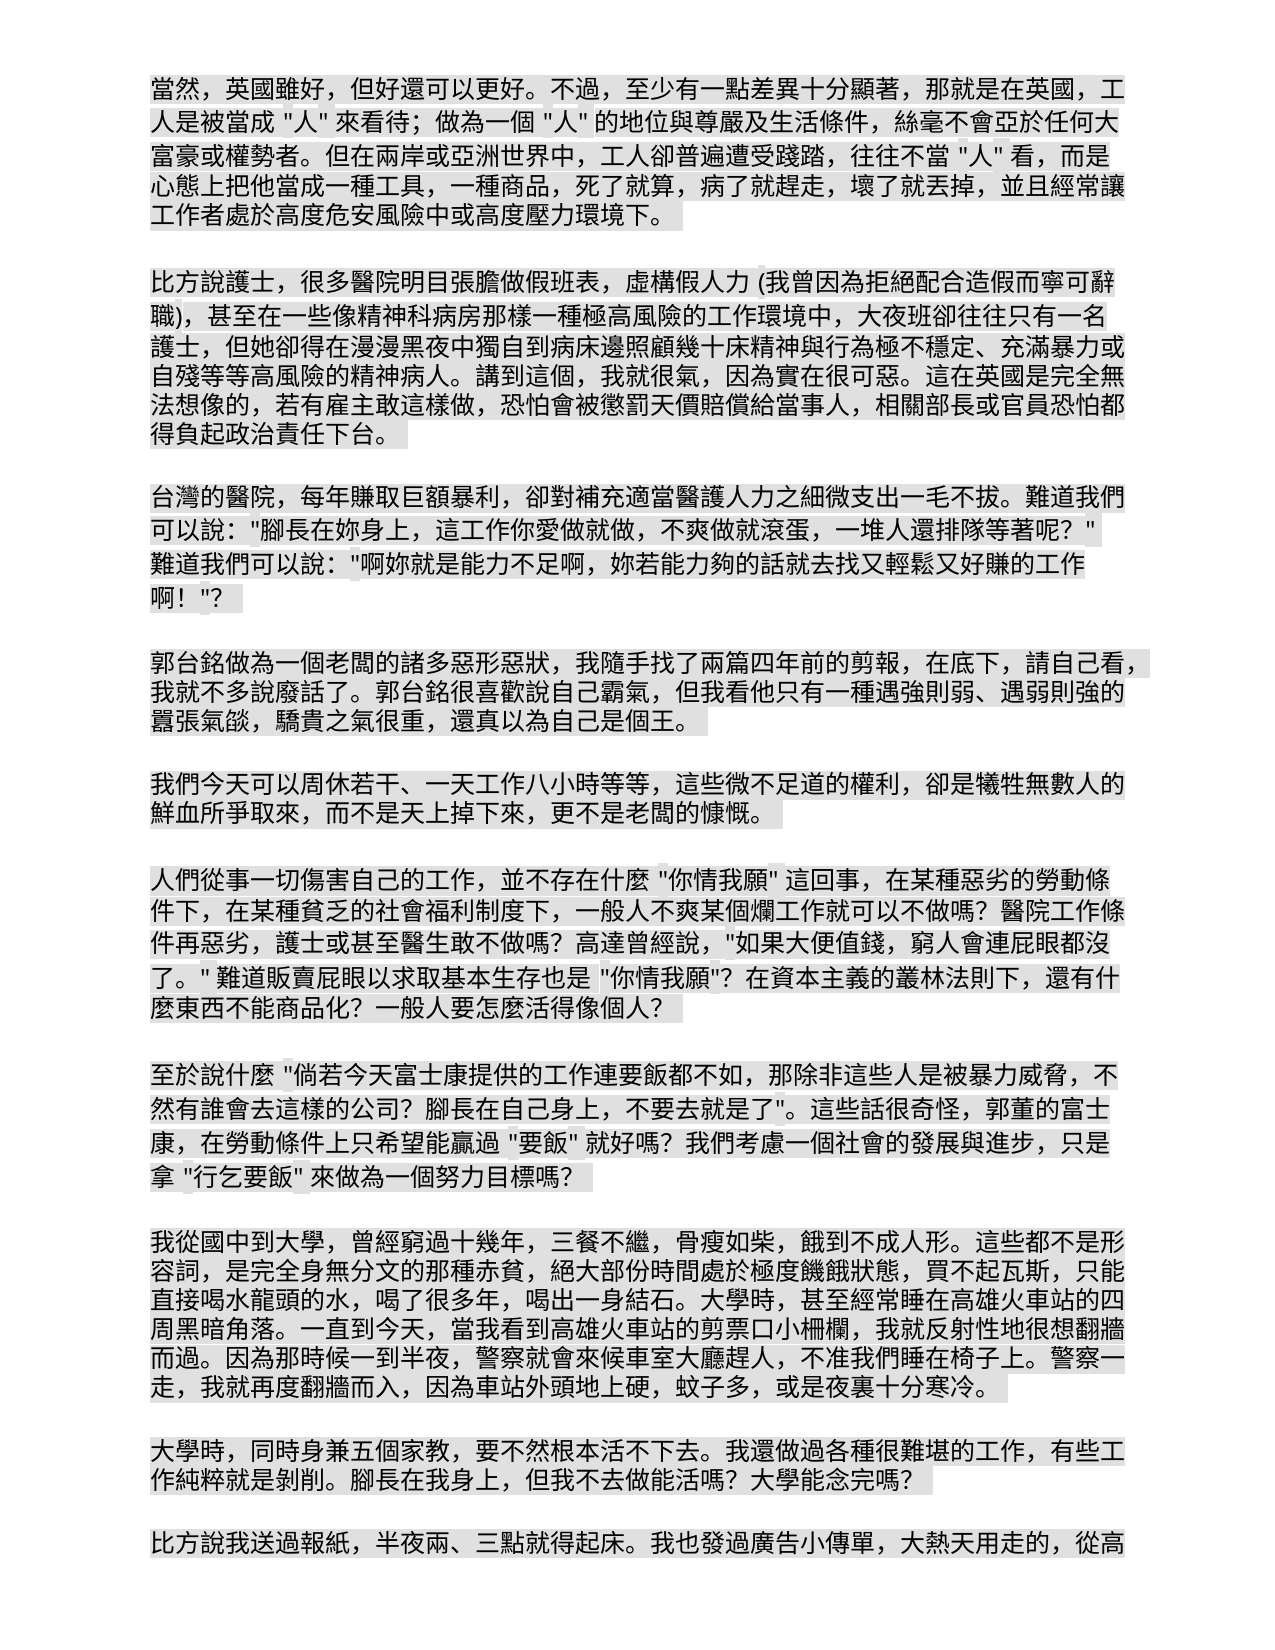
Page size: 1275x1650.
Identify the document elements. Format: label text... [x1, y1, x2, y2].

text 卡韓政變(15)：惡質大老闆 陳真 2019. 04. 21. 姑且不說勞資、階級與權力結構上的角色本質問題，光說郭台銘做為一個老闆或做為一個人的問題，他毫無疑問屬於惡質的老闆那一型，無數的例子講不完。 我所謂惡質包括兩部份，一心態，二行為。 心態上，他就是典型的財大氣粗那一型，以為員工就是 "我養的" 人，只差沒說我養的狗。倘若他當總統，那他肯定會把台灣人全當成他養的員工。如果你想寫一篇有關惡老闆的廉價小說，不如就直接以郭台銘做為角色範本，保證傳神，無須再另行構思或想像，因為他夠典型了。 至於行為意義上的好壞，當然就是一種相對概念。考試考30 分的，當然贏過考8分、10分的，但這不值得吹噓張揚。員工又不是狗，不是動物園裏的猴子猩猩，吃的菜色不錯，難道也值得表揚？ 郭台銘位於大陸的事業應該差不多就是這樣的分數。在大陸來說，勞動權或勞動福利考了30分算不錯了，但是，相對於歐洲或比方說我比較熟悉的英國，卻是完全不及格。當然，台灣各行各業的勞動條件也沒有好多少，但你不能說天下烏鴉一般黑，畢竟世界上仍然還是有不是那麼黑的烏鴉，例如英國。 當然，英國雖好，但好還可以更好。不過，至少有一點差異十分顯著，那就是在英國，工人是被當成 "人" 來看待；做為一個 "人" 的地位與尊嚴及生活條件，絲毫不會亞於任何大富豪或權勢者。但在兩岸或亞洲世界中，工人卻普遍遭受踐踏，往往不當 "人" 看，而是心態上把他當成一種工具，一種商品，死了就算，病了就趕走，壞了就丟掉，並且經常讓工作者處於高度危安風險中或高度壓力環境下。 比方說護士，很多醫院明目張膽做假班表，虛構假人力 (我曾因為拒絕配合造假而寧可辭職)，甚至在一些像精神科病房那樣一種極高風險的工作環境中，大夜班卻往往只有一名護士，但她卻得在漫漫黑夜中獨自到病床邊照顧幾十床精神與行為極不穩定、充滿暴力或自殘等等高風險的精神病人。講到這個，我就很氣，因為實在很可惡。這在英國是完全無法想像的，若有雇主敢這樣做，恐怕會被懲罰天價賠償給當事人，相關部長或官員恐怕都得負起政治責任下台。 台灣的醫院，每年賺取巨額暴利，卻對補充適當醫護人力之細微支出一毛不拔。難道我們可以說："腳長在妳身上，這工作你愛做就做，不爽做就滾蛋，一堆人還排隊等著呢？" 難道我們可以說："啊妳就是能力不足啊，妳若能力夠的話就去找又輕鬆又好賺的工作啊！"？ 郭台銘做為一個老闆的諸多惡形惡狀，我隨手找了兩篇四年前的剪報，在底下，請自己看，我就不多說廢話了。郭台銘很喜歡說自己霸氣，但我看他只有一種遇強則弱、遇弱則強的囂張氣燄，驕貴之氣很重，還真以為自己是個王。 我們今天可以周休若干、一天工作八小時等等，這些微不足道的權利，卻是犧牲無數人的鮮血所爭取來，而不是天上掉下來，更不是老闆的慷慨。 人們從事一切傷害自己的工作，並不存在什麼 "你情我願" 這回事，在某種惡劣的勞動條件下，在某種貧乏的社會福利制度下，一般人不爽某個爛工作就可以不做嗎？醫院工作條件再惡劣，護士或甚至醫生敢不做嗎？高達曾經說，"如果大便值錢，窮人會連屁眼都沒了。" 難道販賣屁眼以求取基本生存也是 "你情我願"？在資本主義的叢林法則下，還有什麼東西不能商品化？一般人要怎麼活得像個人？ 至於說什麼 "倘若今天富士康提供的工作連要飯都不如，那除非這些人是被暴力威脅，不然有誰會去這樣的公司？腳長在自己身上，不要去就是了"。這些話很奇怪，郭董的富士康，在勞動條件上只希望能贏過 "要飯" 就好嗎？我們考慮一個社會的發展與進步，只是拿 "行乞要飯" 來做為一個努力目標嗎？ 我從國中到大學，曾經窮過十幾年，三餐不繼，骨瘦如柴，餓到不成人形。這些都不是形容詞，是完全身無分文的那種赤貧，絕大部份時間處於極度饑餓狀態，買不起瓦斯，只能直接喝水龍頭的水，喝了很多年，喝出一身結石。大學時，甚至經常睡在高雄火車站的四周黑暗角落。一直到今天，當我看到高雄火車站的剪票口小柵欄，我就反射性地很想翻牆而過。因為那時候一到半夜，警察就會來候車室大廳趕人，不准我們睡在椅子上。警察一走，我就再度翻牆而入，因為車站外頭地上硬，蚊子多，或是夜裏十分寒冷。 大學時，同時身兼五個家教，要不然根本活不下去。我還做過各種很難堪的工作，有些工作純粹就是剝削。腳長在我身上，但我不去做能活嗎？大學能念完嗎？ 比方說我送過報紙，半夜兩、三點就得起床。我也發過廣告小傳單，大熱天用走的，從高雄前鎮一步一腳印走到高雄火車站，把一張張廣告單塞在路邊每輛汽車的擋風玻璃上或民宅信箱，經常會挨屋主或車主罵，甚至挨揍都有可能。一趟路四、五公里，而且不能慢慢走，因為是時薪計算，必須在規定時間內完成，一小時二、三十元，道路兩側來回走完差不多10公里，得走上四、五小時，工資通常會東扣西扣，賺不到120元。 發完廣告單，公司會派人騎機車隨後去驗收，看你是否確實發放傳單，並且找一堆藉口扣你工資，錢都已經那麼少了還要扣。公司牆上每天都還會貼著 "每日之星排行榜"，比賽看誰今天發出最多廣告、賺最多錢。 腳長在我身上，但是為了活下去，再少的錢也得去賺。賺到後來實在活不了，很絕望，於是就去賣了幾次血，還曾異想天開花一百多元在報紙上登分類廣告，說我想賣腎，希望能賣個幾萬元，一勞永逸脫離貧窮，結果引來一位律師的來函警告說我違法，更引來楠梓加工區幾位女工的輪流救濟，騎機車載我去吃飯。 我的例子也許比較極端，但它所反映的階級與權力結構問題仍然是一樣的。我們之所以需要一個政府，就是為了讓這個社會之中處於各種狀況的人、特別是弱勢者能夠活得像個人，能夠免於被剝削、被遺棄，免於生老病死及各種意外之摧殘，免於過度犧牲健康以求取生存的無數厄運與剝削。我們畢竟是打算活在一種屬於 "人" 的文明社會裏，而不是打算建造一座訴諸競爭與所謂淘汰、弱肉強食的野獸叢林。 我斷定郭台銘選不上，萬一我評估錯了，那麼，他的當選毫無疑問會是一場災難；我不相信以台灣目前的民智狀況，這樣的人可以撐到總統任期結束。 李登輝當總統、郝柏村擔任行政院長的時代，如同郭台銘，把社運人士全視為流氓、垃圾，但李登輝卻發明了一個由官方認定的社會運動獎，當年最佳社運獎的主要得獎人之一就是慈濟的證嚴法師。但是，證嚴法師是反對所有遊行、反對所有示威抗議的。凡是想去慈濟醫院工作者，都得先簽下一紙 "自願聲明"，保證絕對不參與任何遊行抗議，否則開除。 證嚴法師叫大家不可以有反對意見，不可以批評社會，但她自己卻意見非常多，比方說反對迷你裙，說會污染善良社會。她還曾有許多有關勞工福利的名言，其實心態跟郭董十分類似。例如，證嚴說，"吃虧就是佔便宜，吃苦就是福"，類似賴清德的 "做功德"。證嚴還大力反對那些批評過勞加班者，同樣也是說多做就是福、要勤奮要努力、不要偷懶之類。可是，一般人它媽的努力得還不夠嗎？ 至於什麼 "只要合法不傷天害理"，就不是血汗工廠。其實，要合法還不容易？有錢有勢者永遠可以制定任何有利於他們的法令，除非遭遇人們的反抗，才不敢為所欲為。一個社會，人們的反抗能力越好，那些有錢有勢的混蛋們就越沒法膽大妄為，社會就越有可能往好的方向發展。 至於 "傷天害理"，郭董的富士康之諸多敗行劣跡，恰恰就是傷天害理。 ================= 勞團抗議血汗鴻海 郭台銘動怒：這些垃圾走狗 The News Lens關鍵評論網 2015/06/25 鴻海今（25）日在土城總部舉行股東會，場外有勞團抗議，場內則有來自於英國、代表40個退休基金、2000億美元的股東針對勞工提問。對此，鴻海董事長郭台銘雖舉例對勞工諸多照顧，卻忍不住怒批這些勞工人權團體「垃圾」、「走狗」 ================ 富士康工人苯中毒致死事件：從 Hydis 關廠案到鴻海白血病案件，看台商血汗科技中的勞動傷痕 苦勞網 2015-06-21 從2008年開始，知名台資鴻海旗下的代工廠富士康深圳廠區，被揭露至少十餘位員工因為在勞動過程中接觸化學溶劑而罹患白血病，並且在患病不久後即被資方單方面解除勞動契約；員工面對卸責資方以及龐大醫藥費，求助無門。該爭議從2013年持續至今，即便已有許多證據確鑿的案例，富士康仍舊僅以片面說明回應，不願正面說明，也不願負擔賠償責任。患病工人只有不斷被踢皮球。而這些被披露的案例，其實也只是冰山一角而已。 在全球化的情境下，資本與勞動的對立愈發尖銳，國界趨於消弭。台灣工人與中國工人，甚至韓國工人，面臨的其實是同樣的一群敵人，是不分國界的資本利益。近來Hydis的關廠抗爭，提醒我們注意到這樁長久被忽略的事實。 台灣近年來經濟發展的軌跡中，由八零年代開始的產業外移浪潮，除了在台灣本土製造了大規模的關廠失業，同時也在其外移地區，製造出一間又一間的血汗工廠；在全球化的當下，台灣的資本家在世界各地移動，製造出的血汗足跡斑斑可辨，卻缺乏來自台灣社會的追蹤與監督。當我們使用便捷前衛的高科技產品，它們的生產者卻日夜置身高危險的工作環境、蒙受高壓管理與不合理的勞動條件，甚至因為工作而染上重大疾病。作為消費者，作為勞工，也作為台灣社會的一分子，中國勞動者的處境，值得你我一同來關心。 本次講座請到中國勞動透視的成員Jason主講，並邀請Hydis抗爭成員盧其宏、陳秀蓮，與資深社運工作者、政治評論家林深靖與談。講座自由入座，毋須報名；歡迎大家踴躍出席！ [150, 75, 1125, 1558]
